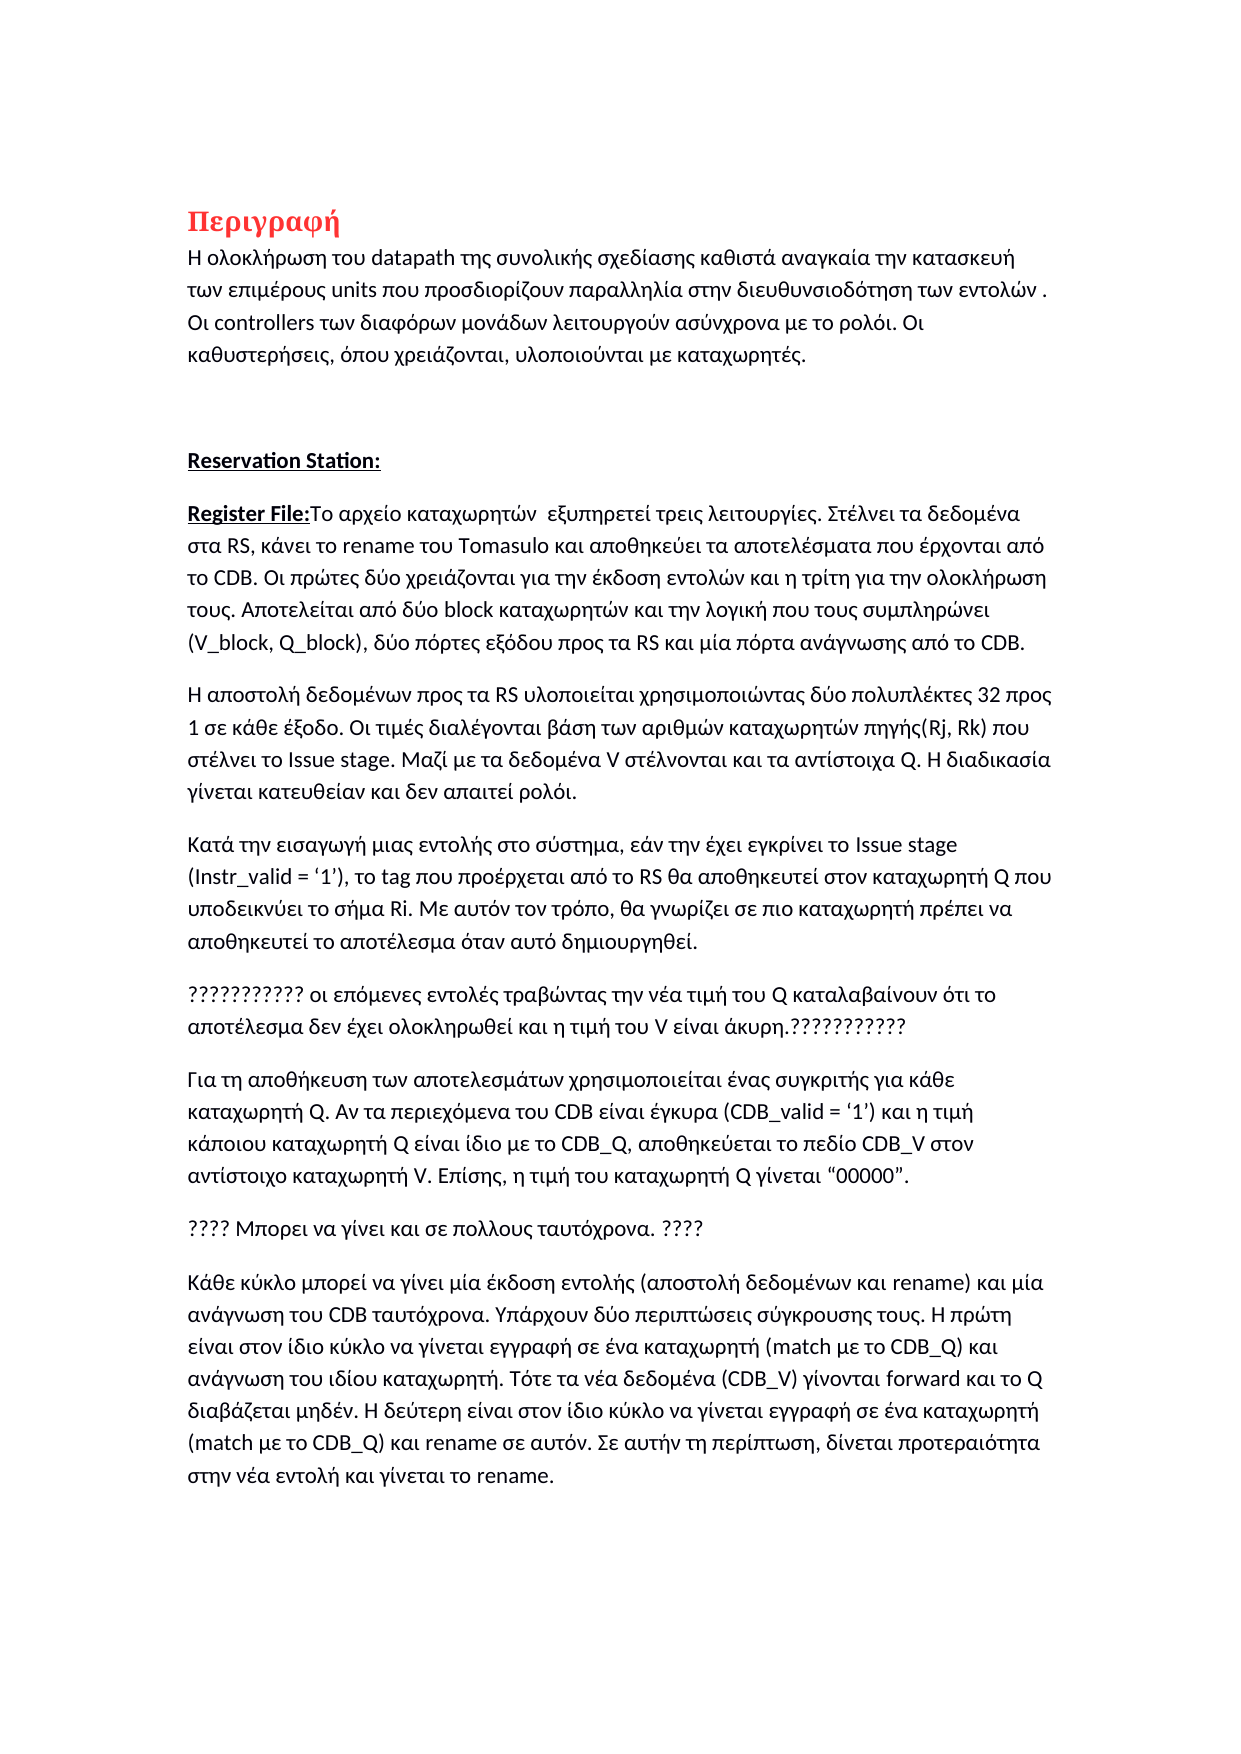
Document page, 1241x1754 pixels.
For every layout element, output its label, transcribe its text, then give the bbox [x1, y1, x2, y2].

text Για τη αποθήκευση των αποτελεσμάτων χρησιμοποιείται ένας συγκριτής για κάθε καταχωρητή Q. Αν τα περιεχόμενα του CDB είναι έγκυρα (CDB_valid = ‘1’) και η τιμή κάποιου καταχωρητή Q είναι ίδιο με το CDB_Q, αποθηκεύεται το πεδίο CDB_V στον αντίστοιχο καταχωρητή V. Επίσης, η τιμή του καταχωρητή Q γίνεται “00000”. [187, 1065, 1053, 1189]
text Κάθε κύκλο μπορεί να γίνει μία έκδοση εντολής (αποστολή δεδομένων και rename) και μία ανάγνωση του CDB ταυτόχρονα. Υπάρχουν δύο περιπτώσεις σύγκρουσης τους. Η πρώτη είναι στον ίδιο κύκλο να γίνεται εγγραφή σε ένα καταχωρητή (match με το CDB_Q) και ανάγνωση του ιδίου καταχωρητή. Τότε τα νέα δεδομένα (CDB_V) γίνονται forward και το Q διαβάζεται μηδέν. Η δεύτερη είναι στον ίδιο κύκλο να γίνεται εγγραφή σε ένα καταχωρητή (match με το CDB_Q) και rename σε αυτόν. Σε αυτήν τη περίπτωση, δίνεται προτεραιότητα στην νέα εντολή και γίνεται το rename. [187, 1268, 1053, 1489]
text ??????????? οι επόμενες εντολές τραβώντας την νέα τιμή του Q καταλαβαίνουν ότι το αποτέλεσμα δεν έχει ολοκληρωθεί και η τιμή του V είναι άκυρη.??????????? [187, 980, 1053, 1040]
text Η αποστολή δεδομένων προς τα RS υλοποιείται χρησιμοποιώντας δύο πολυπλέκτες 32 προς 1 σε κάθε έξοδο. Οι τιμές διαλέγονται βάση των αριθμών καταχωρητών πηγής(Rj, Rk) που στέλνει το Issue stage. Μαζί με τα δεδομένα V στέλνονται και τα αντίστοιχα Q. Η διαδικασία γίνεται κατευθείαν και δεν απαιτεί ρολόι. [187, 681, 1053, 805]
subtitle Περιγραφή [187, 207, 1053, 239]
text Register File:Το αρχείο καταχωρητών εξυπηρετεί τρεις λειτουργίες. Στέλνει τα δεδομένα στα RS, κάνει το rename του Tomasulo και αποθηκεύει τα αποτελέσματα που έρχονται από το CDB. Οι πρώτες δύο χρειάζονται για την έκδοση εντολών και η τρίτη για την ολοκλήρωση τους. Αποτελείται από δύο block καταχωρητών και την λογική που τους συμπληρώνει (V_block, Q_block), δύο πόρτες εξόδου προς τα RS και μία πόρτα ανάγνωσης από το CDB. [187, 499, 1053, 656]
text Reservation Station: [187, 446, 1053, 474]
text Η ολοκλήρωση του datapath της συνολικής σχεδίασης καθιστά αναγκαία την κατασκευή των επιμέρους units που προσδιορίζουν παραλληλία στην διευθυνσιοδότηση των εντολών . Οι controllers των διαφόρων μονάδων λειτουργούν ασύνχρονα με το ρολόι. Οι καθυστερήσεις, όπου χρειάζονται, υλοποιούνται με καταχωρητές. [187, 243, 1053, 368]
text ???? Μπορει να γίνει και σε πολλους ταυτόχρονα. ???? [187, 1214, 1053, 1243]
text Κατά την εισαγωγή μιας εντολής στο σύστημα, εάν την έχει εγκρίνει το Issue stage (Instr_valid = ‘1’), το tag που προέρχεται από το RS θα αποθηκευτεί στον καταχωρητή Q που υποδεικνύει το σήμα Ri. Με αυτόν τον τρόπο, θα γνωρίζει σε πιο καταχωρητή πρέπει να αποθηκευτεί το αποτέλεσμα όταν αυτό δημιουργηθεί. [187, 830, 1053, 955]
